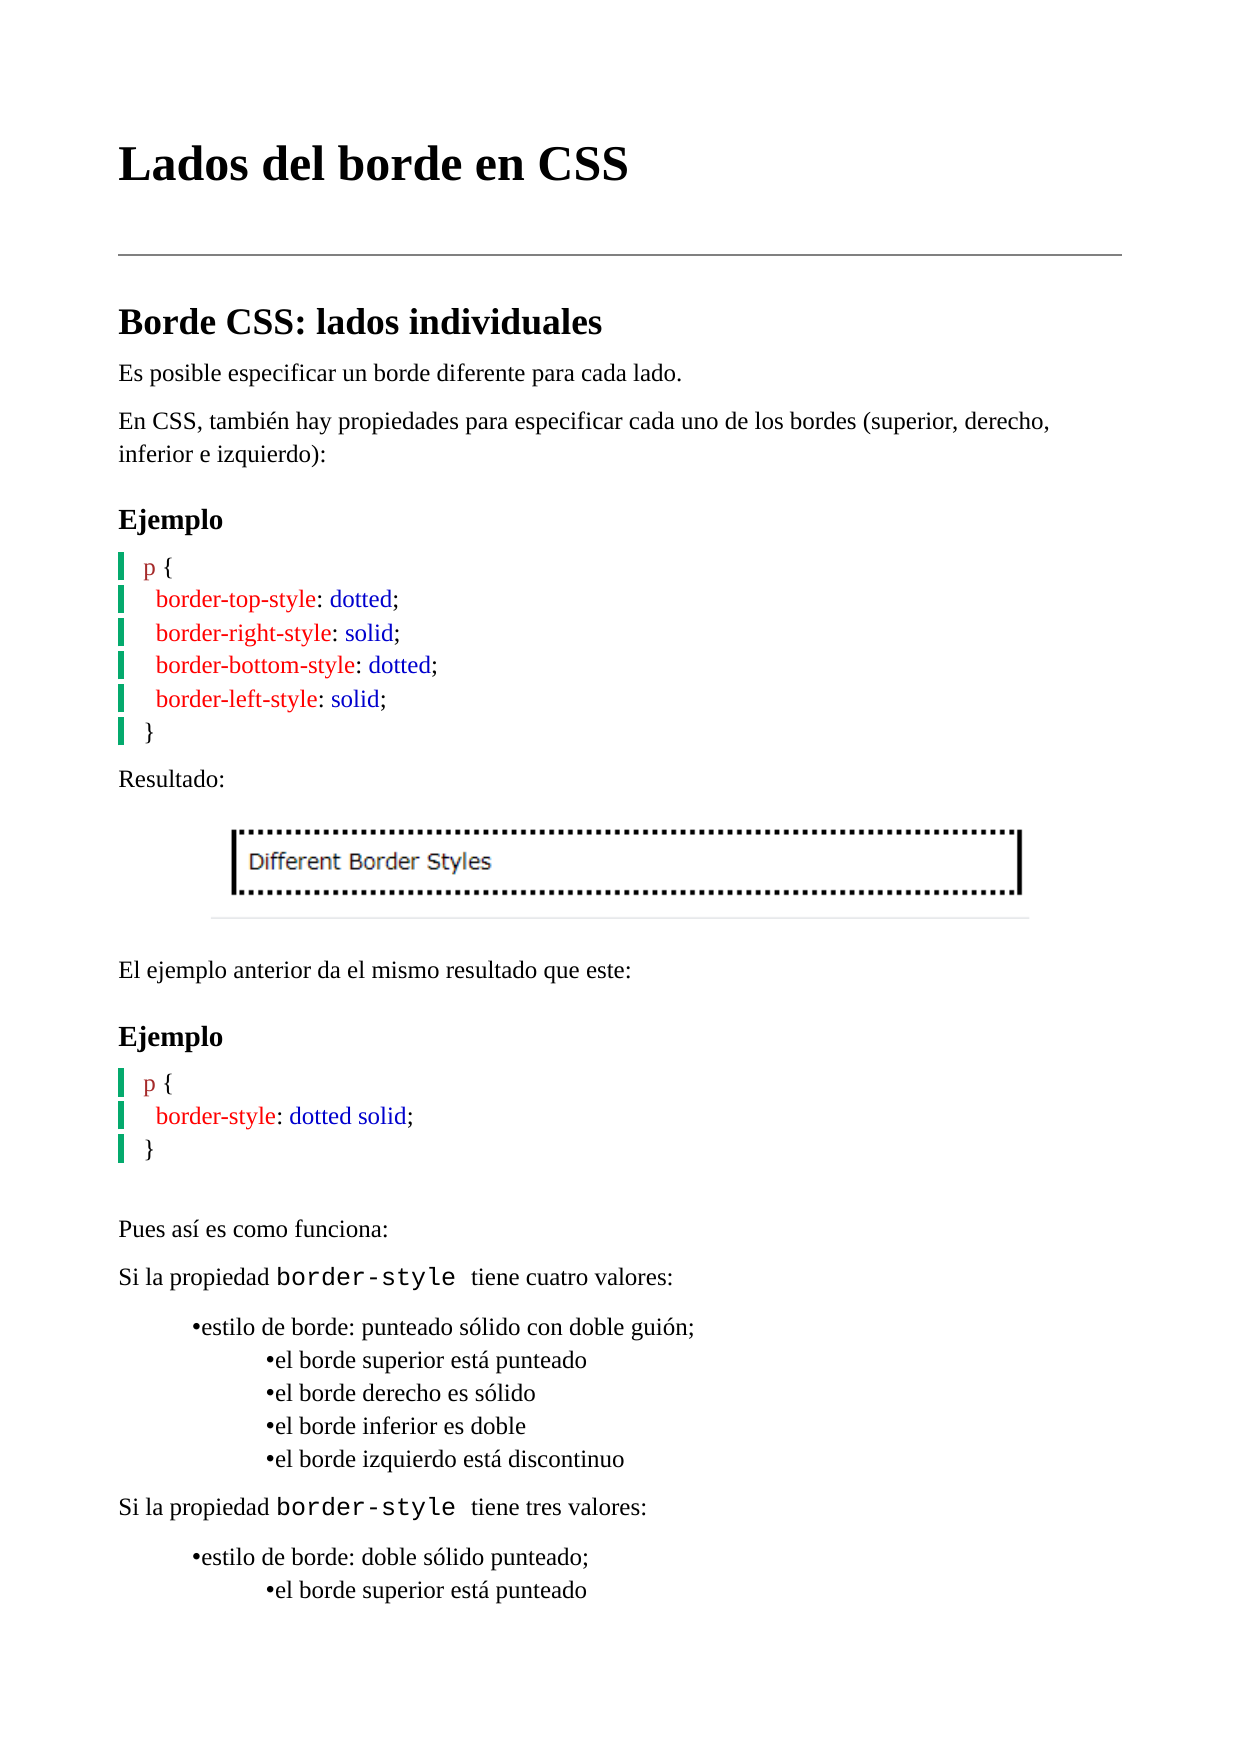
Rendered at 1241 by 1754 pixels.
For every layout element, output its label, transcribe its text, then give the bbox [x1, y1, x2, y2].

picture [210, 811, 1030, 919]
list el borde superior está punteado [118, 1575, 1122, 1603]
subtitle Ejemplo [118, 1019, 1122, 1052]
subtitle Lados del borde en CSS [118, 134, 1122, 191]
text El ejemplo anterior da el mismo resultado que este: [118, 955, 1122, 984]
text Pues así es como funciona: [118, 1214, 1122, 1243]
list estilo de borde: punteado sólido con doble guión; [118, 1312, 1122, 1341]
list el borde superior está punteado [118, 1345, 1122, 1374]
text p { border-top-style: dotted; border-right-style: solid; border-bottom-style: dotted; border-left-style: solid; } [118, 552, 1122, 745]
subtitle Borde CSS: lados individuales [118, 300, 1122, 343]
text Resultado: [118, 764, 1122, 793]
subtitle Ejemplo [118, 502, 1122, 536]
list el borde inferior es doble [118, 1411, 1122, 1440]
list estilo de borde: doble sólido punteado; [118, 1542, 1122, 1571]
text Si la propiedad border-style tiene tres valores: [118, 1492, 1122, 1523]
text Si la propiedad border-style tiene cuatro valores: [118, 1262, 1122, 1293]
text p { border-style: dotted solid; } [118, 1068, 1122, 1163]
text En CSS, también hay propiedades para especificar cada uno de los bordes (superior, derecho, inferior e izquierdo): [118, 406, 1122, 468]
list el borde derecho es sólido [118, 1378, 1122, 1407]
list el borde izquierdo está discontinuo [118, 1444, 1122, 1473]
text Es posible especificar un borde diferente para cada lado. [118, 358, 1122, 387]
